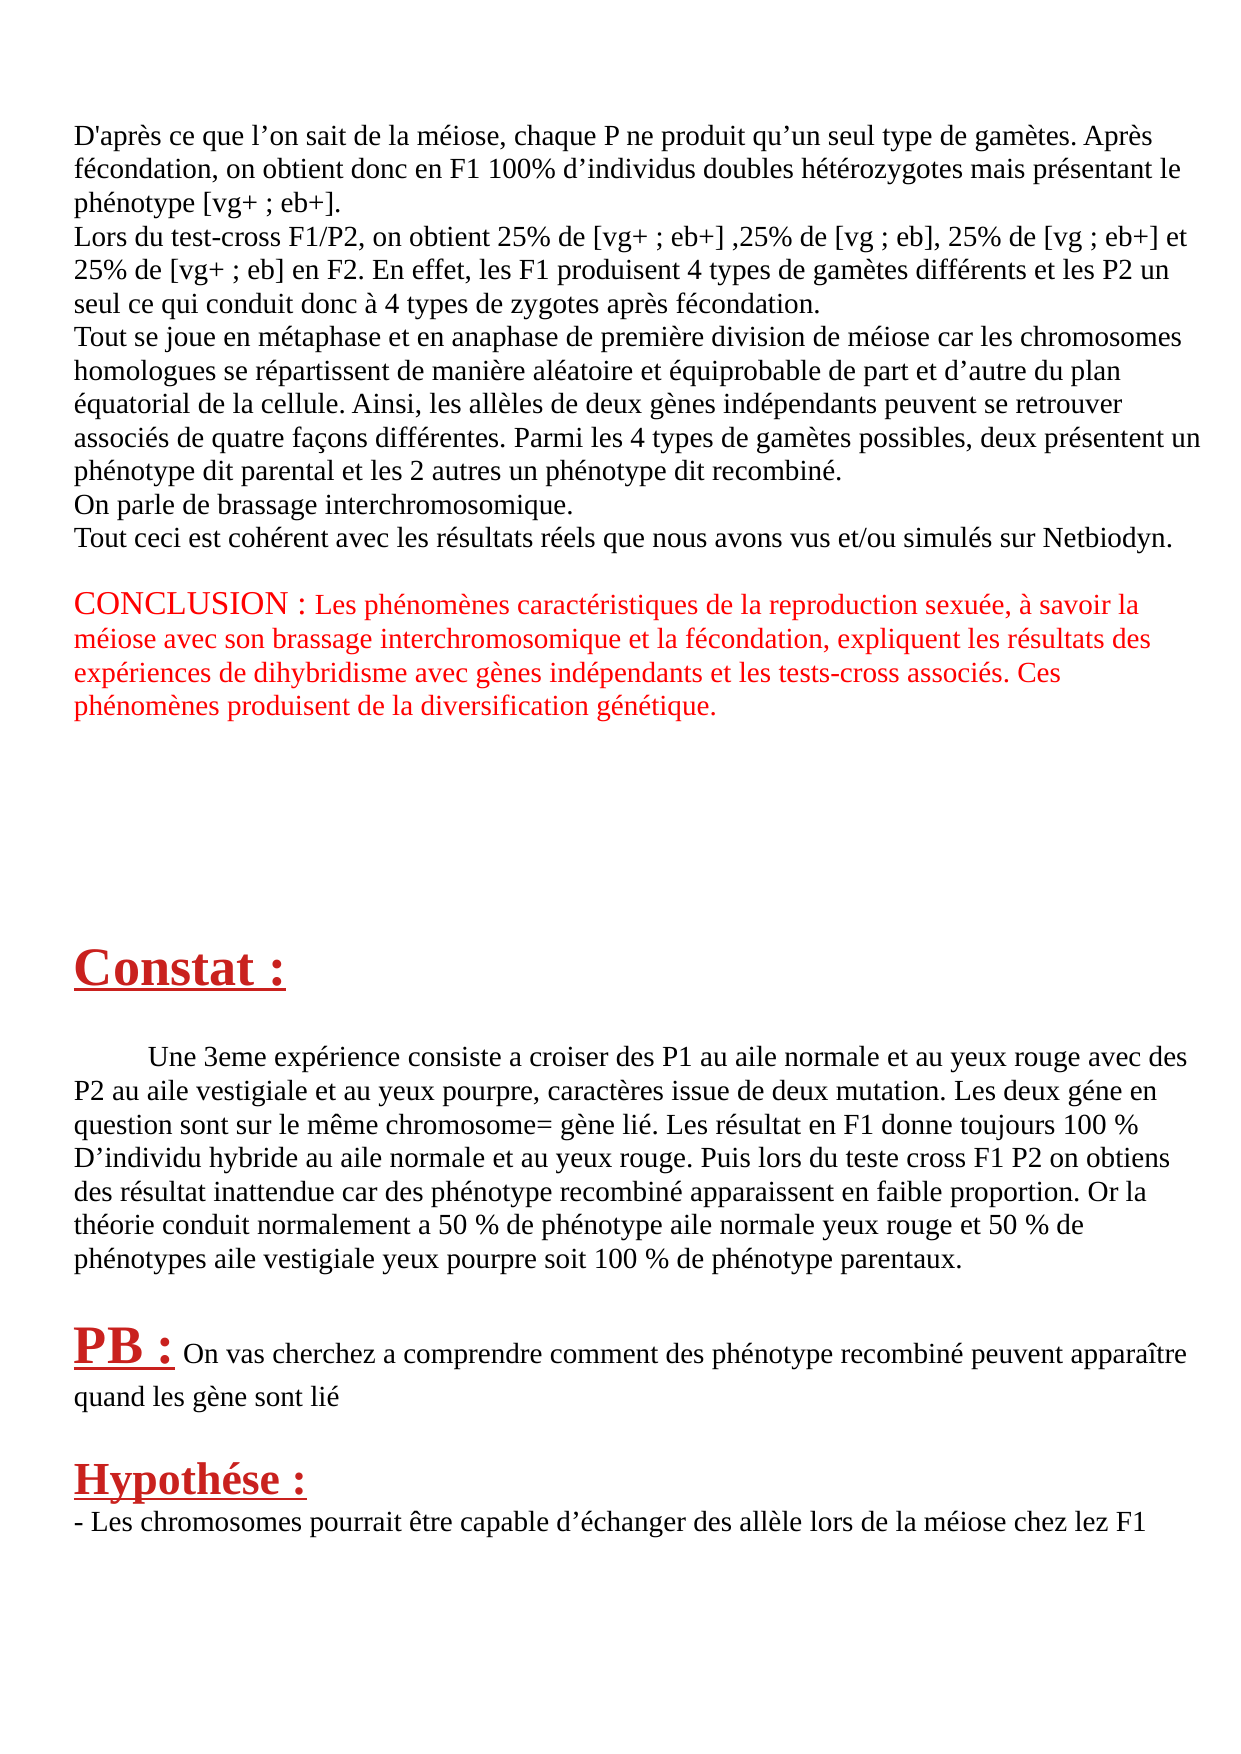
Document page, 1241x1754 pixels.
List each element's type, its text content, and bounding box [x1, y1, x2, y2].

list CONCLUSION : Les phénomènes caractéristiques de la reproduction sexuée, à savoir la méiose avec son brassage interchromosomique et la fécondation, expliquent les résultats des expériences de dihybridisme avec gènes indépendants et les tests-cross associés. Ces phénomènes produisent de la diversification génétique. [74, 583, 1211, 722]
text PB : On vas cherchez a comprendre comment des phénotype recombiné peuvent apparaître quand les gène sont lié [74, 1313, 1211, 1413]
list On parle de brassage interchromosomique. [74, 487, 1211, 521]
text Une 3eme expérience consiste a croiser des P1 au aile normale et au yeux rouge avec des P2 au aile vestigiale et au yeux pourpre, caractères issue de deux mutation. Les deux géne en question sont sur le même chromosome= gène lié. Les résultat en F1 donne toujours 100 % D’individu hybride au aile normale et au yeux rouge. Puis lors du teste cross F1 P2 on obtiens des résultat inattendue car des phénotype recombiné apparaissent en faible proportion. Or la théorie conduit normalement a 50 % de phénotype aile normale yeux rouge et 50 % de phénotypes aile vestigiale yeux pourpre soit 100 % de phénotype parentaux. [74, 1035, 1211, 1274]
list Tout ceci est cohérent avec les résultats réels que nous avons vus et/ou simulés sur Netbiodyn. [74, 521, 1211, 554]
list D'après ce que l’on sait de la méiose, chaque P ne produit qu’un seul type de gamètes. Après fécondation, on obtient donc en F1 100% d’individus doubles hétérozygotes mais présentant le phénotype [vg+ ; eb+]. [74, 118, 1211, 219]
list Lors du test-cross F1/P2, on obtient 25% de [vg+ ; eb+] ,25% de [vg ; eb], 25% de [vg ; eb+] et 25% de [vg+ ; eb] en F2. En effet, les F1 produisent 4 types de gamètes différents et les P2 un seul ce qui conduit donc à 4 types de zygotes après fécondation. [74, 219, 1211, 319]
text Hypothése : [74, 1452, 1211, 1504]
text - Les chromosomes pourrait être capable d’échanger des allèle lors de la méiose chez lez F1 [74, 1504, 1211, 1538]
list Tout se joue en métaphase et en anaphase de première division de méiose car les chromosomes homologues se répartissent de manière aléatoire et équiprobable de part et d’autre du plan équatorial de la cellule. Ainsi, les allèles de deux gènes indépendants peuvent se retrouver associés de quatre façons différentes. Parmi les 4 types de gamètes possibles, deux présentent un phénotype dit parental et les 2 autres un phénotype dit recombiné. [74, 319, 1211, 487]
text Constat : [74, 934, 1211, 997]
